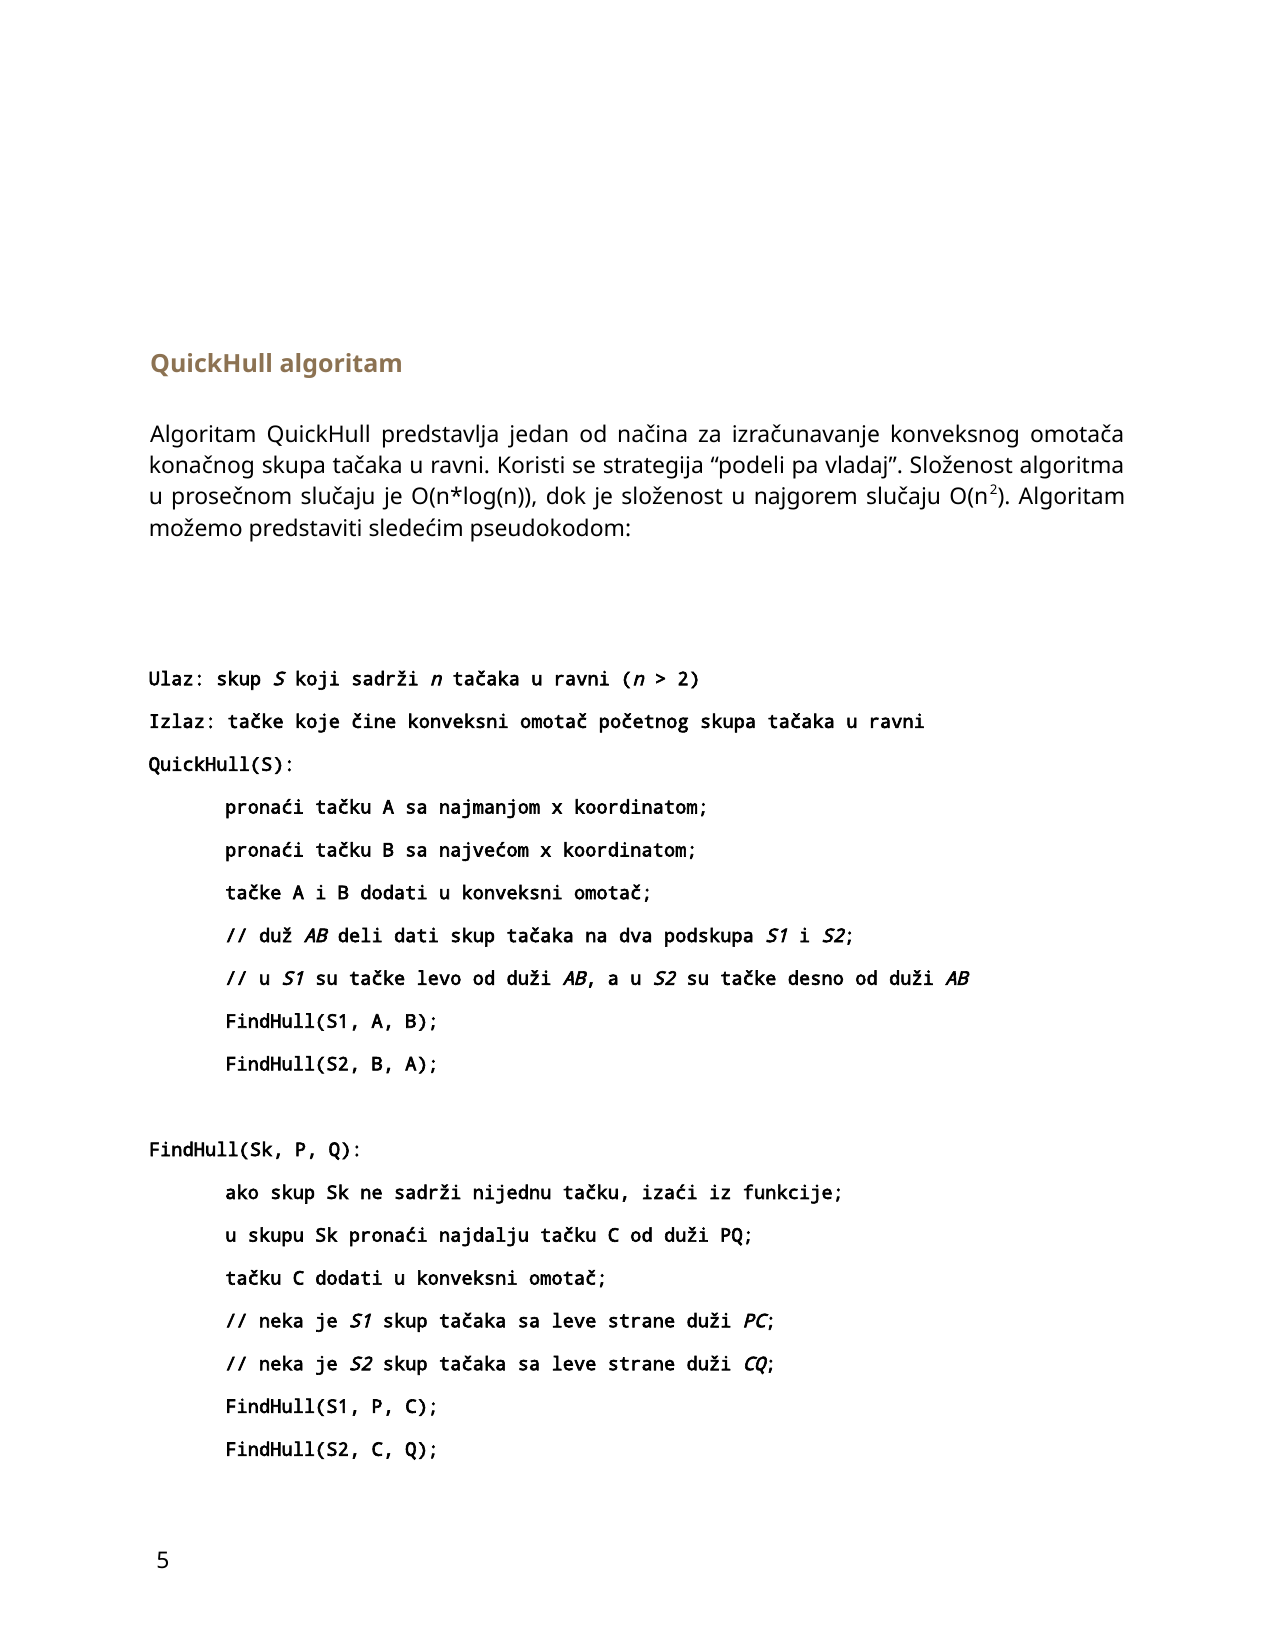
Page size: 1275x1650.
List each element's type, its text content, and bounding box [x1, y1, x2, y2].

text ako skup Sk ne sadrži nijednu tačku, izaći iz funkcije; [148, 1181, 1125, 1203]
text u skupu Sk pronaći najdalju tačku C od duži PQ; [148, 1224, 1125, 1246]
subtitle QuickHull algoritam [150, 346, 1125, 380]
text tačke A i B dodati u konveksni omotač; [148, 882, 1125, 904]
text // neka je S2 skup tačaka sa leve strane duži CQ; [148, 1353, 1125, 1375]
text FindHull(S1, A, B); [148, 1010, 1125, 1032]
text Ulaz: skup S koji sadrži n tačaka u ravni (n > 2) [148, 668, 1125, 690]
text // neka je S1 skup tačaka sa leve strane duži PC; [148, 1310, 1125, 1332]
text // u S1 su tačke levo od duži AB, a u S2 su tačke desno od duži AB [148, 967, 1125, 989]
text tačku C dodati u konveksni omotač; [148, 1267, 1125, 1289]
text pronaći tačku A sa najmanjom x koordinatom; [148, 796, 1125, 818]
text FindHull(S2, C, Q); [148, 1438, 1125, 1460]
text pronaći tačku B sa najvećom x koordinatom; [148, 839, 1125, 861]
text FindHull(Sk, P, Q): [148, 1139, 1125, 1161]
text Izlaz: tačke koje čine konveksni omotač početnog skupa tačaka u ravni [148, 711, 1125, 732]
text // duž AB deli dati skup tačaka na dva podskupa S1 i S2; [148, 924, 1125, 947]
text FindHull(S2, B, A); [148, 1053, 1125, 1075]
text FindHull(S1, P, C); [148, 1396, 1125, 1417]
text QuickHull(S): [148, 753, 1125, 775]
text Algoritam QuickHull predstavlja jedan od načina za izračunavanje konveksnog omotača konačnog skupa tačaka u ravni. Koristi se strategija “podeli pa vladaj”. Složenost algoritma u prosečnom slučaju je O(n*log(n)), dok je složenost u najgorem slučaju O(n2). Algoritam možemo predstaviti sledećim pseudokodom: [148, 418, 1125, 543]
